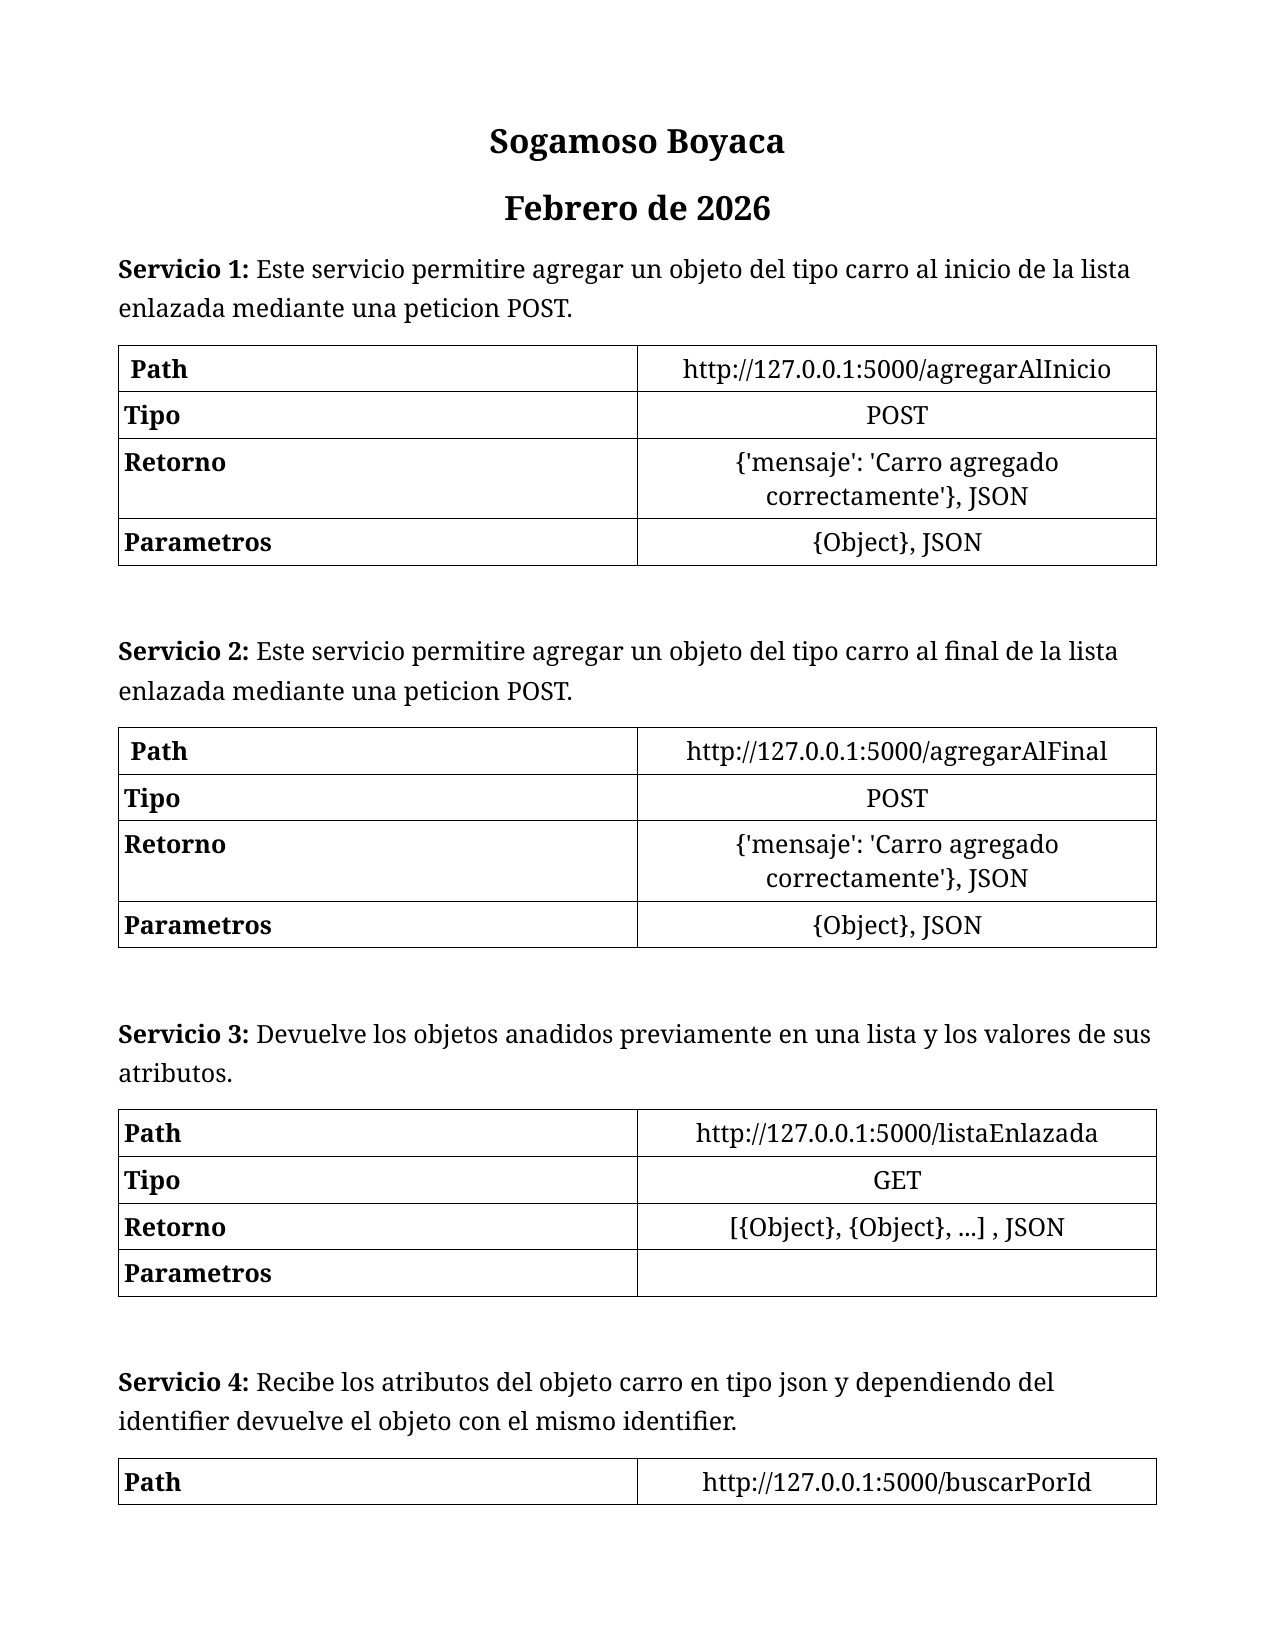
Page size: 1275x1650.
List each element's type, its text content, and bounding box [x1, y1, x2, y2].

table_header Path [119, 346, 637, 391]
table_header Path [119, 728, 637, 773]
table_cell POST [638, 775, 1156, 820]
table_header http://127.0.0.1:5000/agregarAlInicio [638, 346, 1156, 391]
table_cell Tipo [119, 392, 637, 438]
table_cell {Object}, JSON [638, 902, 1156, 947]
table_header http://127.0.0.1:5000/agregarAlFinal [638, 728, 1156, 773]
table_cell Retorno [119, 1204, 637, 1249]
table_header Path [119, 1110, 637, 1156]
text Sogamoso Boyaca [118, 118, 1157, 163]
table_header Path [119, 1459, 637, 1504]
text Servicio 1: Este servicio permitire agregar un objeto del tipo carro al inicio de la lista enlazada mediante una peticion POST. [118, 252, 1157, 325]
table_cell Parametros [119, 1250, 637, 1296]
text Servicio 3: Devuelve los objetos anadidos previamente en una lista y los valores de sus atributos. [118, 1016, 1157, 1090]
table_cell [{Object}, {Object}, ...] , JSON [638, 1204, 1156, 1249]
table_cell POST [638, 392, 1156, 438]
table_cell Parametros [119, 519, 637, 565]
table_cell Tipo [119, 775, 637, 820]
table_cell Parametros [119, 902, 637, 947]
table_cell Retorno [119, 439, 637, 518]
table_header http://127.0.0.1:5000/buscarPorId [638, 1459, 1156, 1504]
table_cell GET [638, 1157, 1156, 1202]
table_header http://127.0.0.1:5000/listaEnlazada [638, 1110, 1156, 1156]
table_cell [638, 1250, 1156, 1296]
text Servicio 2: Este servicio permitire agregar un objeto del tipo carro al final de la lista enlazada mediante una peticion POST. [118, 634, 1157, 707]
table_cell Retorno [119, 821, 637, 901]
text Servicio 4: Recibe los atributos del objeto carro en tipo json y dependiendo del identifier devuelve el objeto con el mismo identifier. [118, 1365, 1157, 1438]
text Febrero de 2026 [118, 185, 1157, 230]
table_cell {'mensaje': 'Carro agregado correctamente'}, JSON [638, 821, 1156, 901]
table_cell Tipo [119, 1157, 637, 1202]
table_cell {Object}, JSON [638, 519, 1156, 565]
table_cell {'mensaje': 'Carro agregado correctamente'}, JSON [638, 439, 1156, 518]
